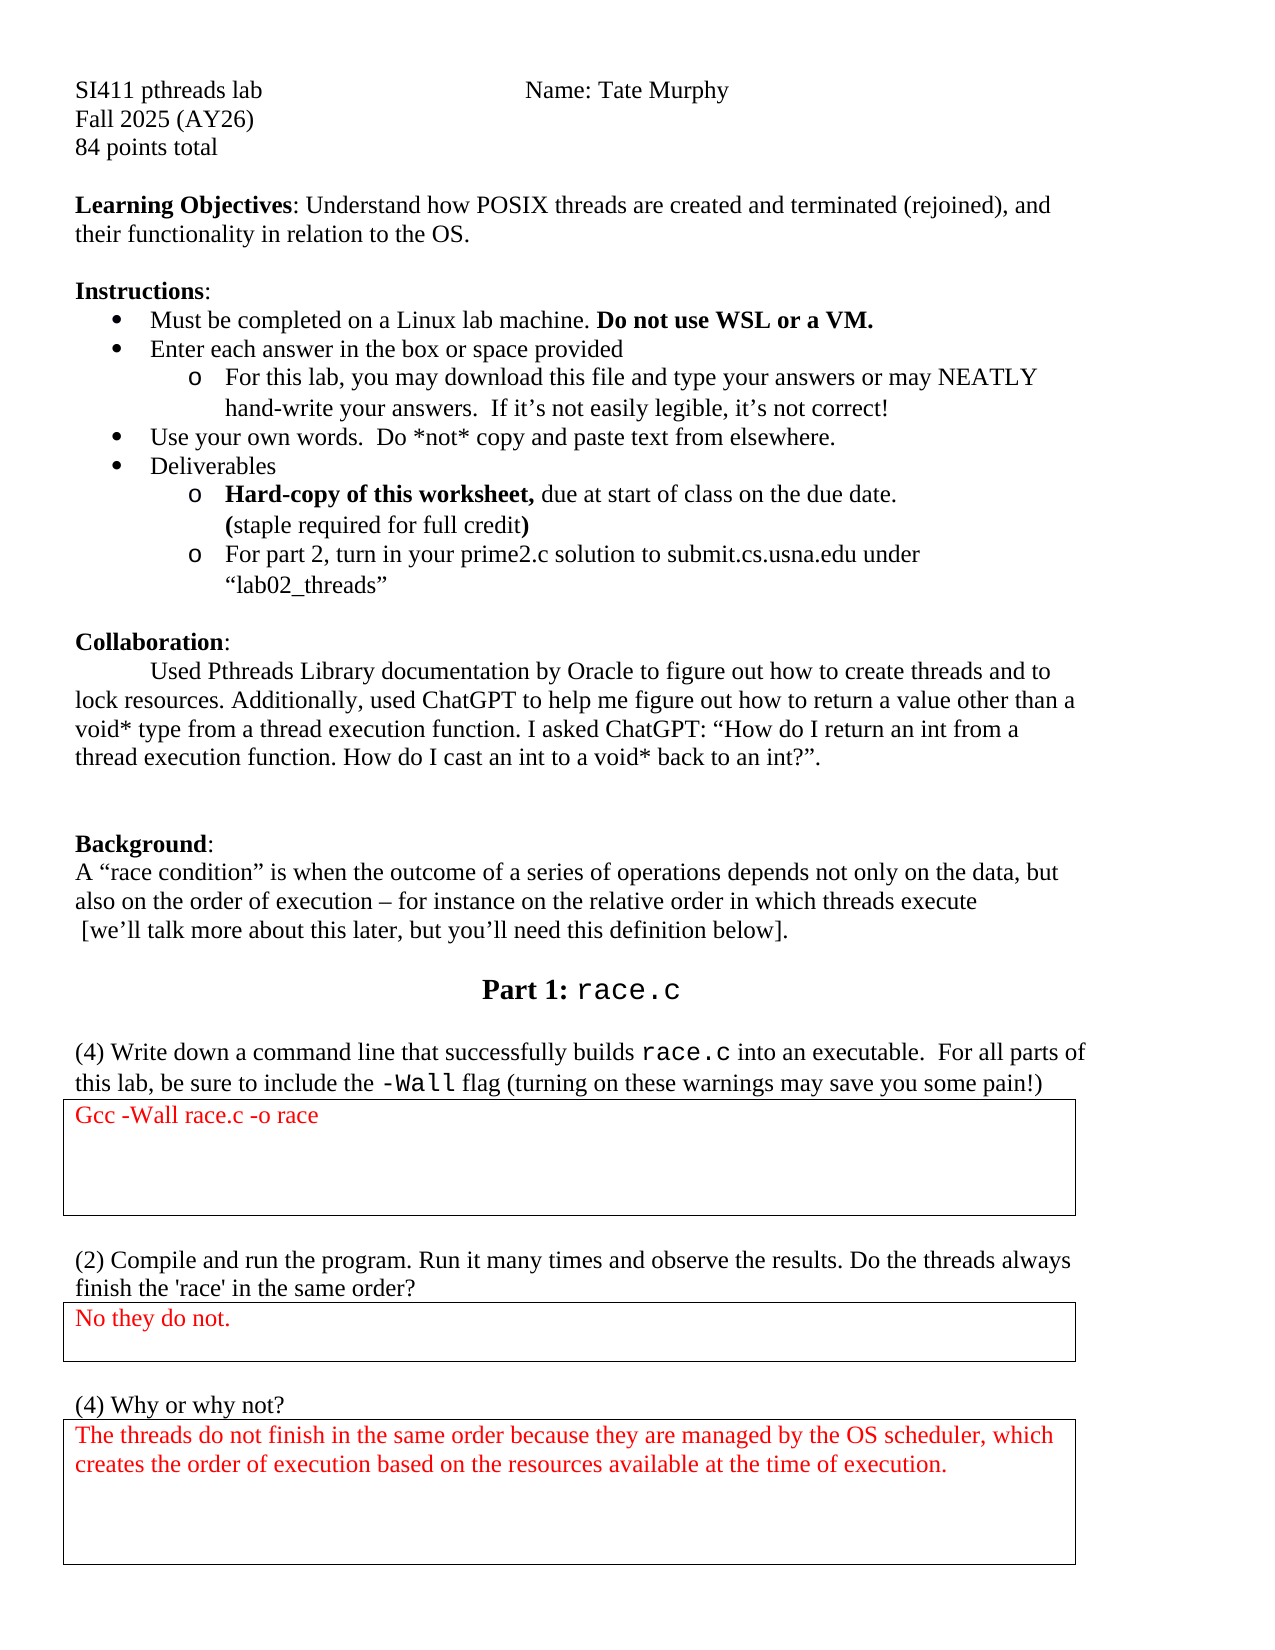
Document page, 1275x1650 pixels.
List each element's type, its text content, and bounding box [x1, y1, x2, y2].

list Must be completed on a Linux lab machine. Do not use WSL or a VM. [112, 305, 1087, 334]
text Learning Objectives: Understand how POSIX threads are created and terminated (rejoined), and their functionality in relation to the OS. [75, 190, 1087, 276]
list Used Pthreads Library documentation by Oracle to figure out how to create threads and to lock resources. Additionally, used ChatGPT to help me figure out how to return a value other than a void* type from a thread execution function. I asked ChatGPT: “How do I return an int from a thread execution function. How do I cast an int to a void* back to an int?”. [75, 656, 1087, 771]
list Deliverables [112, 451, 1087, 479]
text 84 points total [75, 132, 1087, 161]
list Collaboration: [75, 627, 1087, 656]
text Part 1: race.c [75, 972, 1087, 1008]
list Use your own words. Do *not* copy and paste text from elsewhere. [112, 422, 1087, 451]
list Hard-copy of this worksheet, due at start of class on the due date. (staple required for full credit) [187, 479, 1087, 539]
list For this lab, you may download this file and type your answers or may NEATLY hand-write your answers. If it’s not easily legible, it’s not correct! [187, 362, 1087, 422]
text Fall 2025 (AY26) [75, 104, 1087, 132]
text (4) Why or why not? [75, 1391, 1087, 1419]
text Background: [75, 829, 1087, 857]
table_header Gcc -Wall race.c -o race [64, 1100, 1075, 1215]
list For part 2, turn in your prime2.c solution to submit.cs.usna.edu under “lab02_threads” [187, 539, 1087, 599]
text A “race condition” is when the outcome of a series of operations depends not only on the data, but also on the order of execution – for instance on the relative order in which threads execute [we’ll talk more about this later, but you’ll need this definition below]. [75, 857, 1087, 944]
text (4) Write down a command line that successfully builds race.c into an executable. For all parts of this lab, be sure to include the -Wall flag (turning on these warnings may save you some pain!) [75, 1037, 1087, 1099]
text SI411 pthreads lab Name: Tate Murphy [75, 75, 1087, 104]
table_header No they do not. [64, 1303, 1075, 1361]
table_header The threads do not finish in the same order because they are managed by the OS scheduler, which creates the order of execution based on the resources available at the time of execution. [64, 1420, 1075, 1564]
list Enter each answer in the box or space provided [112, 334, 1087, 362]
text Instructions: [75, 276, 1087, 305]
text (2) Compile and run the program. Run it many times and observe the results. Do the threads always finish the 'race' in the same order? [75, 1245, 1087, 1302]
